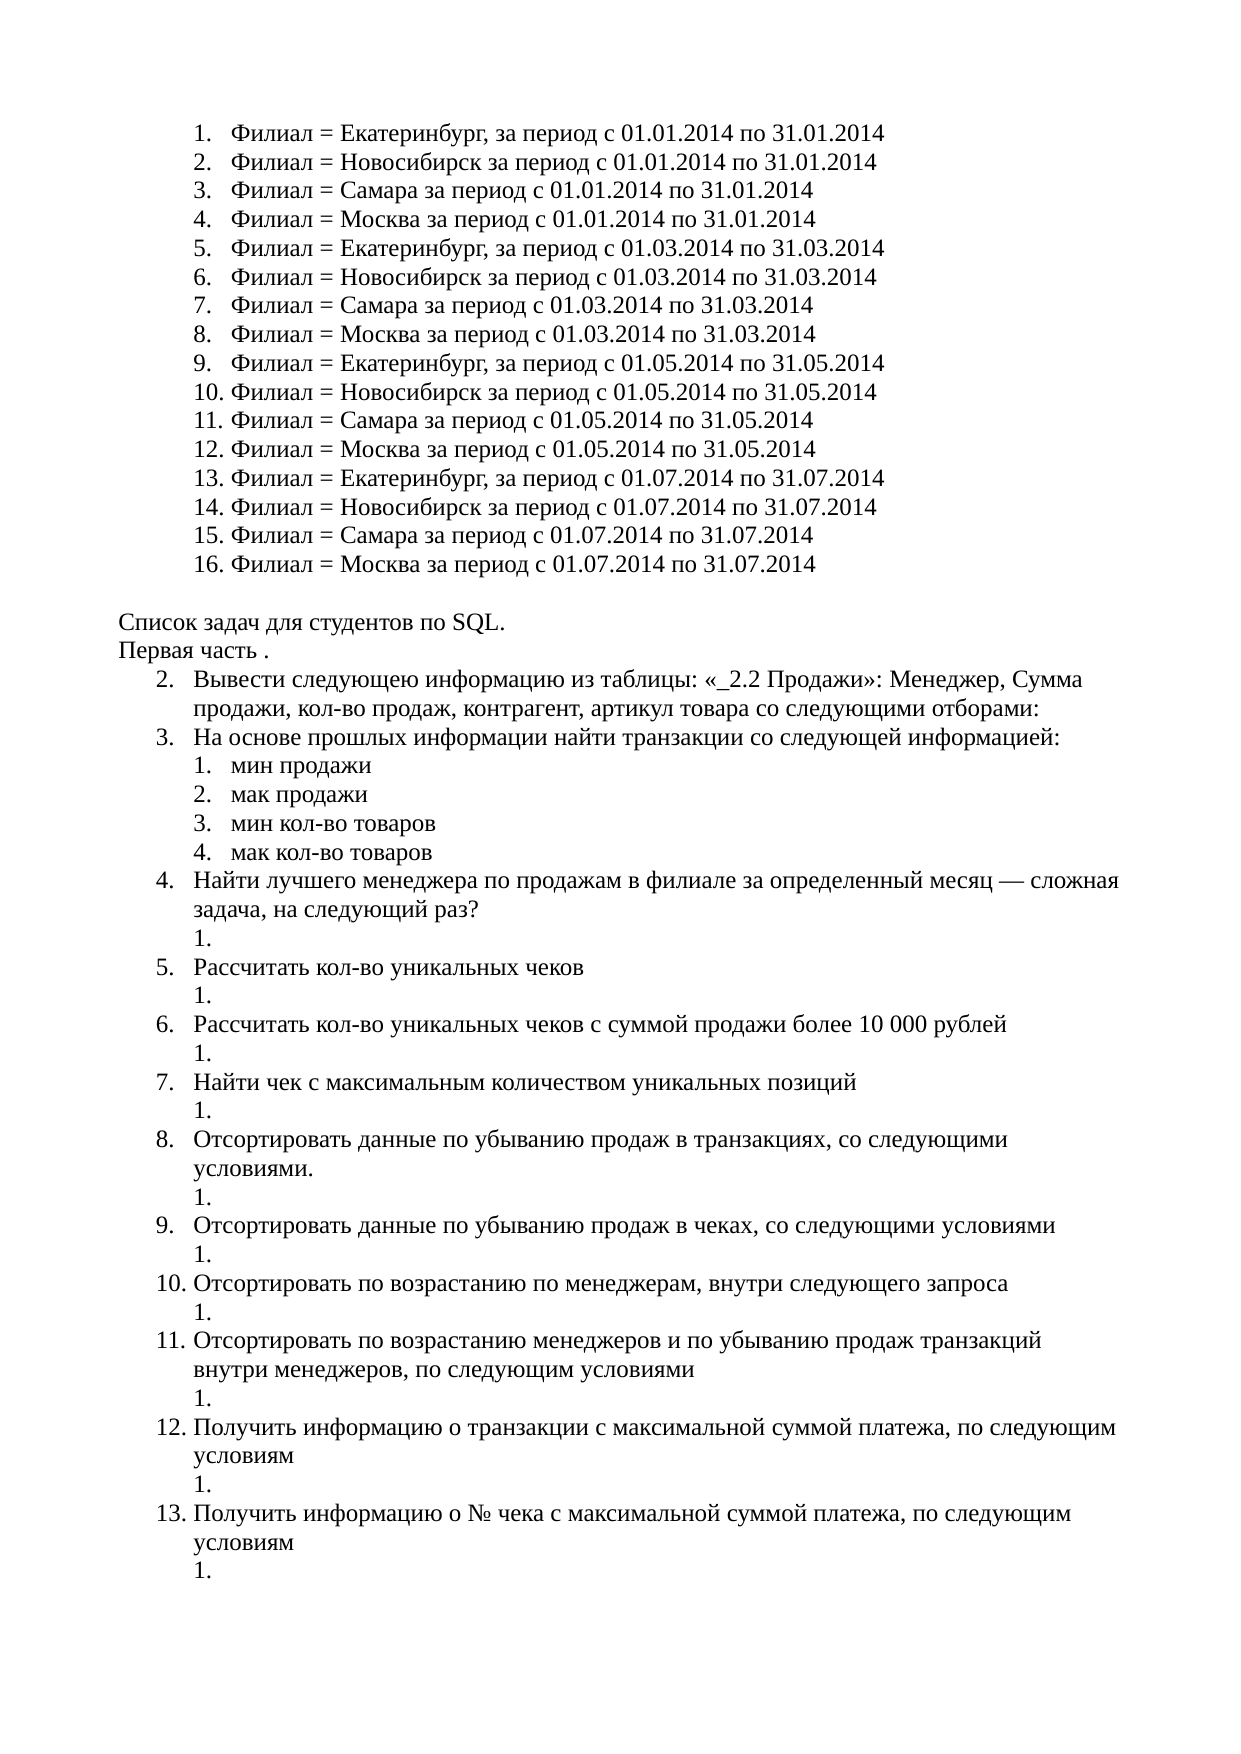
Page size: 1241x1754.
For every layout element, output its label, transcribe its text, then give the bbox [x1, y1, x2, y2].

list Получить информацию о № чека с максимальной суммой платежа, по следующим условиям [156, 1498, 1122, 1556]
list мак кол-во товаров [193, 837, 1122, 866]
list мин кол-во товаров [193, 808, 1122, 837]
list Филиал = Москва за период с 01.05.2014 по 31.05.2014 [193, 434, 1122, 463]
list Отсортировать по возрастанию по менеджерам, внутри следующего запроса [156, 1268, 1122, 1297]
list Филиал = Москва за период с 01.01.2014 по 31.01.2014 [193, 204, 1122, 233]
list Отсортировать данные по убыванию продаж в чеках, со следующими условиями [156, 1211, 1122, 1239]
list Филиал = Самара за период с 01.07.2014 по 31.07.2014 [193, 521, 1122, 549]
list Филиал = Екатеринбург, за период с 01.07.2014 по 31.07.2014 [193, 463, 1122, 492]
list Рассчитать кол-во уникальных чеков с суммой продажи более 10 000 рублей [156, 1009, 1122, 1038]
list Филиал = Екатеринбург, за период с 01.03.2014 по 31.03.2014 [193, 233, 1122, 262]
list Филиал = Москва за период с 01.03.2014 по 31.03.2014 [193, 319, 1122, 348]
list Найти чек с максимальным количеством уникальных позиций [156, 1067, 1122, 1096]
list На основе прошлых информации найти транзакции со следующей информацией: [156, 722, 1122, 751]
list Отсортировать данные по убыванию продаж в транзакциях, со следующими условиями. [156, 1124, 1122, 1182]
list мак продажи [193, 779, 1122, 808]
list Филиал = Новосибирск за период с 01.05.2014 по 31.05.2014 [193, 377, 1122, 406]
list Рассчитать кол-во уникальных чеков [156, 952, 1122, 981]
list Найти лучшего менеджера по продажам в филиале за определенный месяц — сложная задача, на следующий раз? [156, 866, 1122, 923]
list Филиал = Самара за период с 01.03.2014 по 31.03.2014 [193, 291, 1122, 319]
list Филиал = Новосибирск за период с 01.03.2014 по 31.03.2014 [193, 262, 1122, 291]
list Отсортировать по возрастанию менеджеров и по убыванию продаж транзакций внутри менеджеров, по следующим условиями [156, 1326, 1122, 1383]
list Получить информацию о транзакции с максимальной суммой платежа, по следующим условиям [156, 1412, 1122, 1469]
text Первая часть . [118, 636, 1122, 664]
list Филиал = Екатеринбург, за период с 01.01.2014 по 31.01.2014 [193, 118, 1122, 147]
list Филиал = Новосибирск за период с 01.07.2014 по 31.07.2014 [193, 492, 1122, 521]
list Филиал = Москва за период с 01.07.2014 по 31.07.2014 [193, 549, 1122, 578]
list Филиал = Самара за период с 01.01.2014 по 31.01.2014 [193, 176, 1122, 204]
list Филиал = Самара за период с 01.05.2014 по 31.05.2014 [193, 406, 1122, 434]
list Филиал = Новосибирск за период с 01.01.2014 по 31.01.2014 [193, 147, 1122, 176]
list мин продажи [193, 751, 1122, 779]
text Список задач для студентов по SQL. [118, 607, 1122, 636]
list Филиал = Екатеринбург, за период с 01.05.2014 по 31.05.2014 [193, 348, 1122, 377]
list Вывести следующею информацию из таблицы: «_2.2 Продажи»: Менеджер, Сумма продажи, кол-во продаж, контрагент, артикул товара со следующими отборами: [156, 664, 1122, 722]
